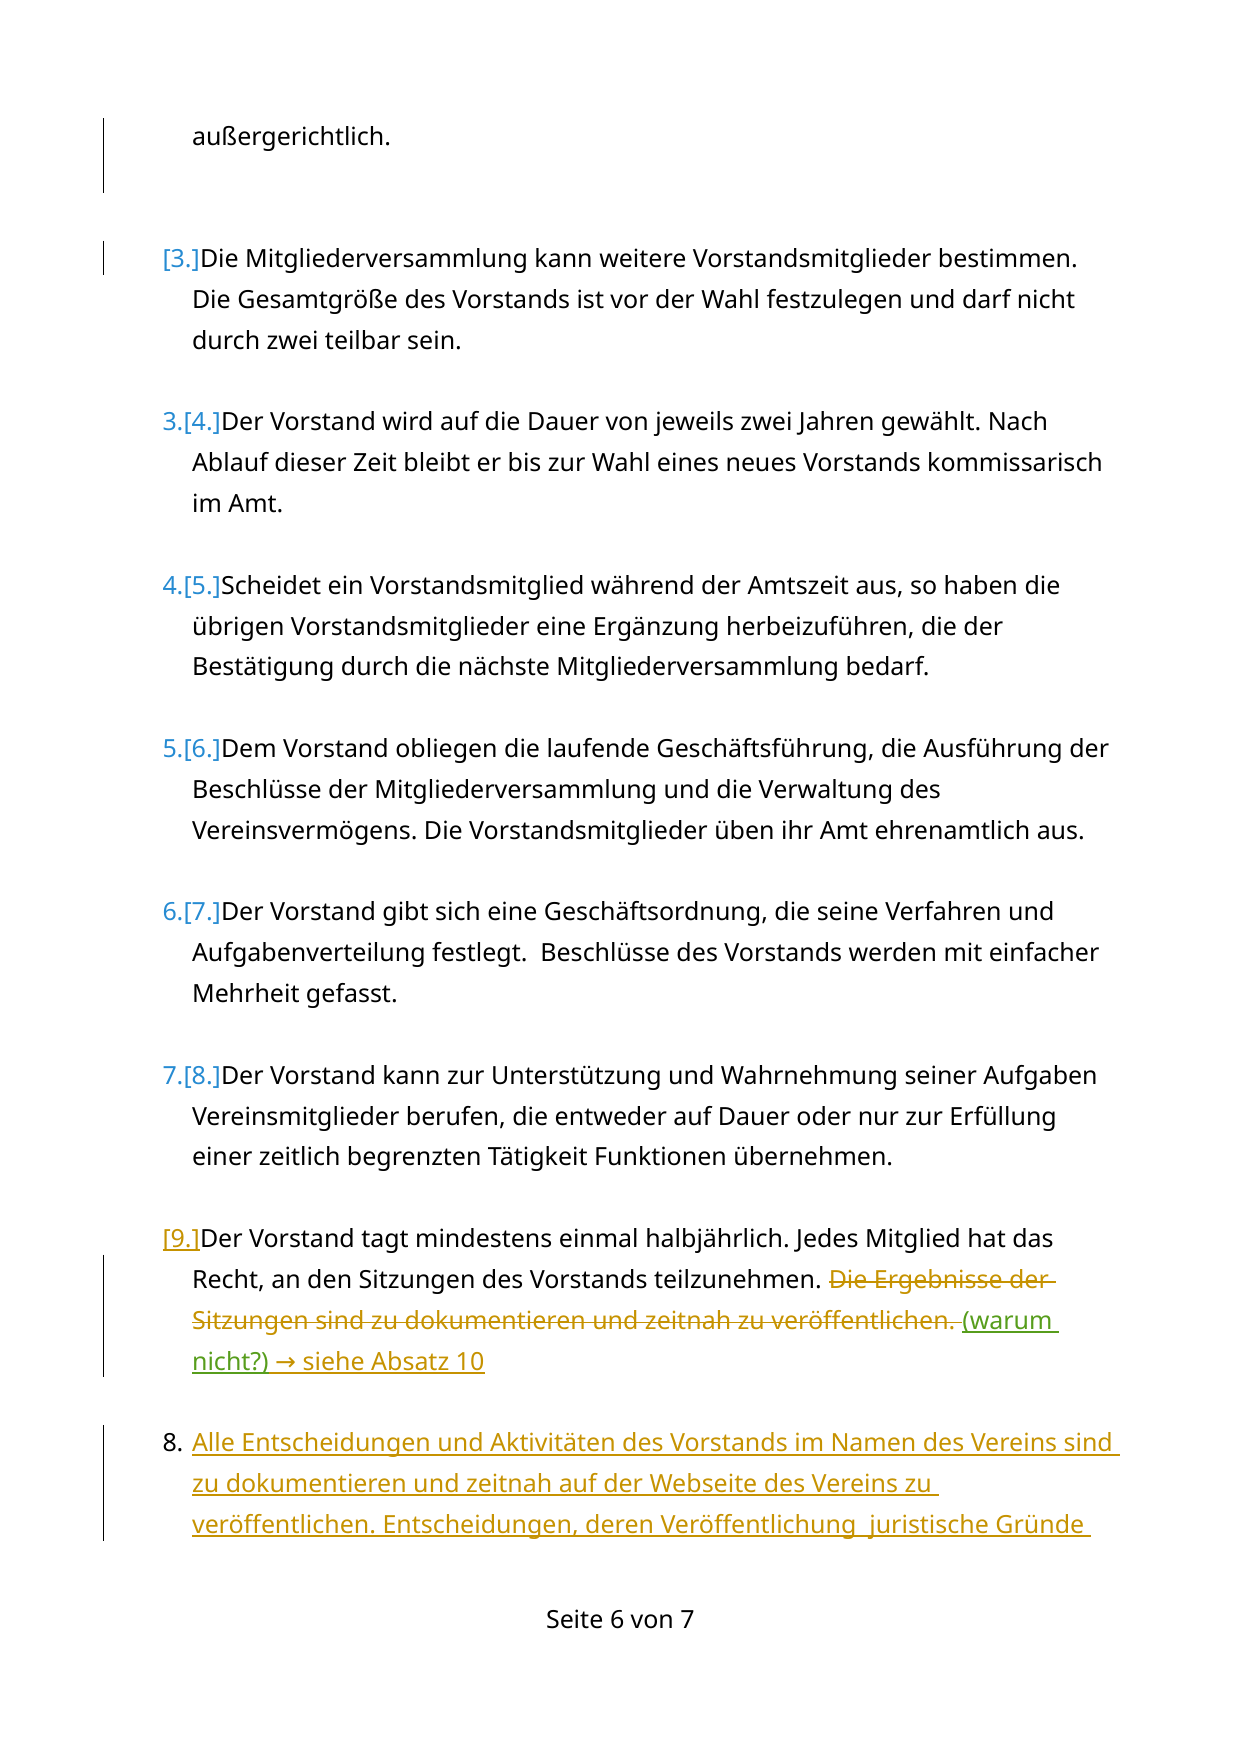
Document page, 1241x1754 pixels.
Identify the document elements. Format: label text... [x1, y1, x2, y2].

list Der/die Vorsitzenden sind Vorstand im Sinne des § 26 des Bürgerlichen Gesetzbuches. Jeder von ihnen vertritt allein den Verein gerichtlich und außergerichtlich. Die Mitgliederversammlung kann weitere Vorstandsmitglieder bestimmen. Die Gesamtgröße des Vorstands ist vor der Wahl festzulegen und darf nicht durch zwei teilbar sein. [162, 118, 1122, 234]
list Alle Entscheidungen und Aktivitäten des Vorstands im Namen des Vereins sind zu dokumentieren und zeitnah auf der Webseite des Vereins zu veröffentlichen. Entscheidungen, deren Veröffentlichung juristische Gründe [162, 1425, 1122, 1541]
list Der Vorstand gibt sich eine Geschäftsordnung, die seine Verfahren und Aufgabenverteilung festlegt. Beschlüsse des Vorstands werden mit einfacher Mehrheit gefasst. [162, 894, 1122, 1051]
list Der Vorstand tagt mindestens einmal halbjährlich. Jedes Mitglied hat das Recht, an den Sitzungen des Vorstands teilzunehmen. (warum nicht?) → siehe Absatz 10 [162, 1221, 1122, 1418]
list Der Vorstand kann zur Unterstützung und Wahrnehmung seiner Aufgaben Vereinsmitglieder berufen, die entweder auf Dauer oder nur zur Erfüllung einer zeitlich begrenzten Tätigkeit Funktionen übernehmen. [162, 1057, 1122, 1214]
list Dem Vorstand obliegen die laufende Geschäftsführung, die Ausführung der Beschlüsse der Mitgliederversammlung und die Verwaltung des Vereinsvermögens. Die Vorstandsmitglieder üben ihr Amt ehrenamtlich aus. [162, 731, 1122, 887]
list Der Vorstand wird auf die Dauer von jeweils zwei Jahren gewählt. Nach Ablauf dieser Zeit bleibt er bis zur Wahl eines neues Vorstands kommissarisch im Amt. [162, 404, 1122, 561]
list Scheidet ein Vorstandsmitglied während der Amtszeit aus, so haben die übrigen Vorstandsmitglieder eine Ergänzung herbeizuführen, die der Bestätigung durch die nächste Mitgliederversammlung bedarf. [162, 567, 1122, 724]
